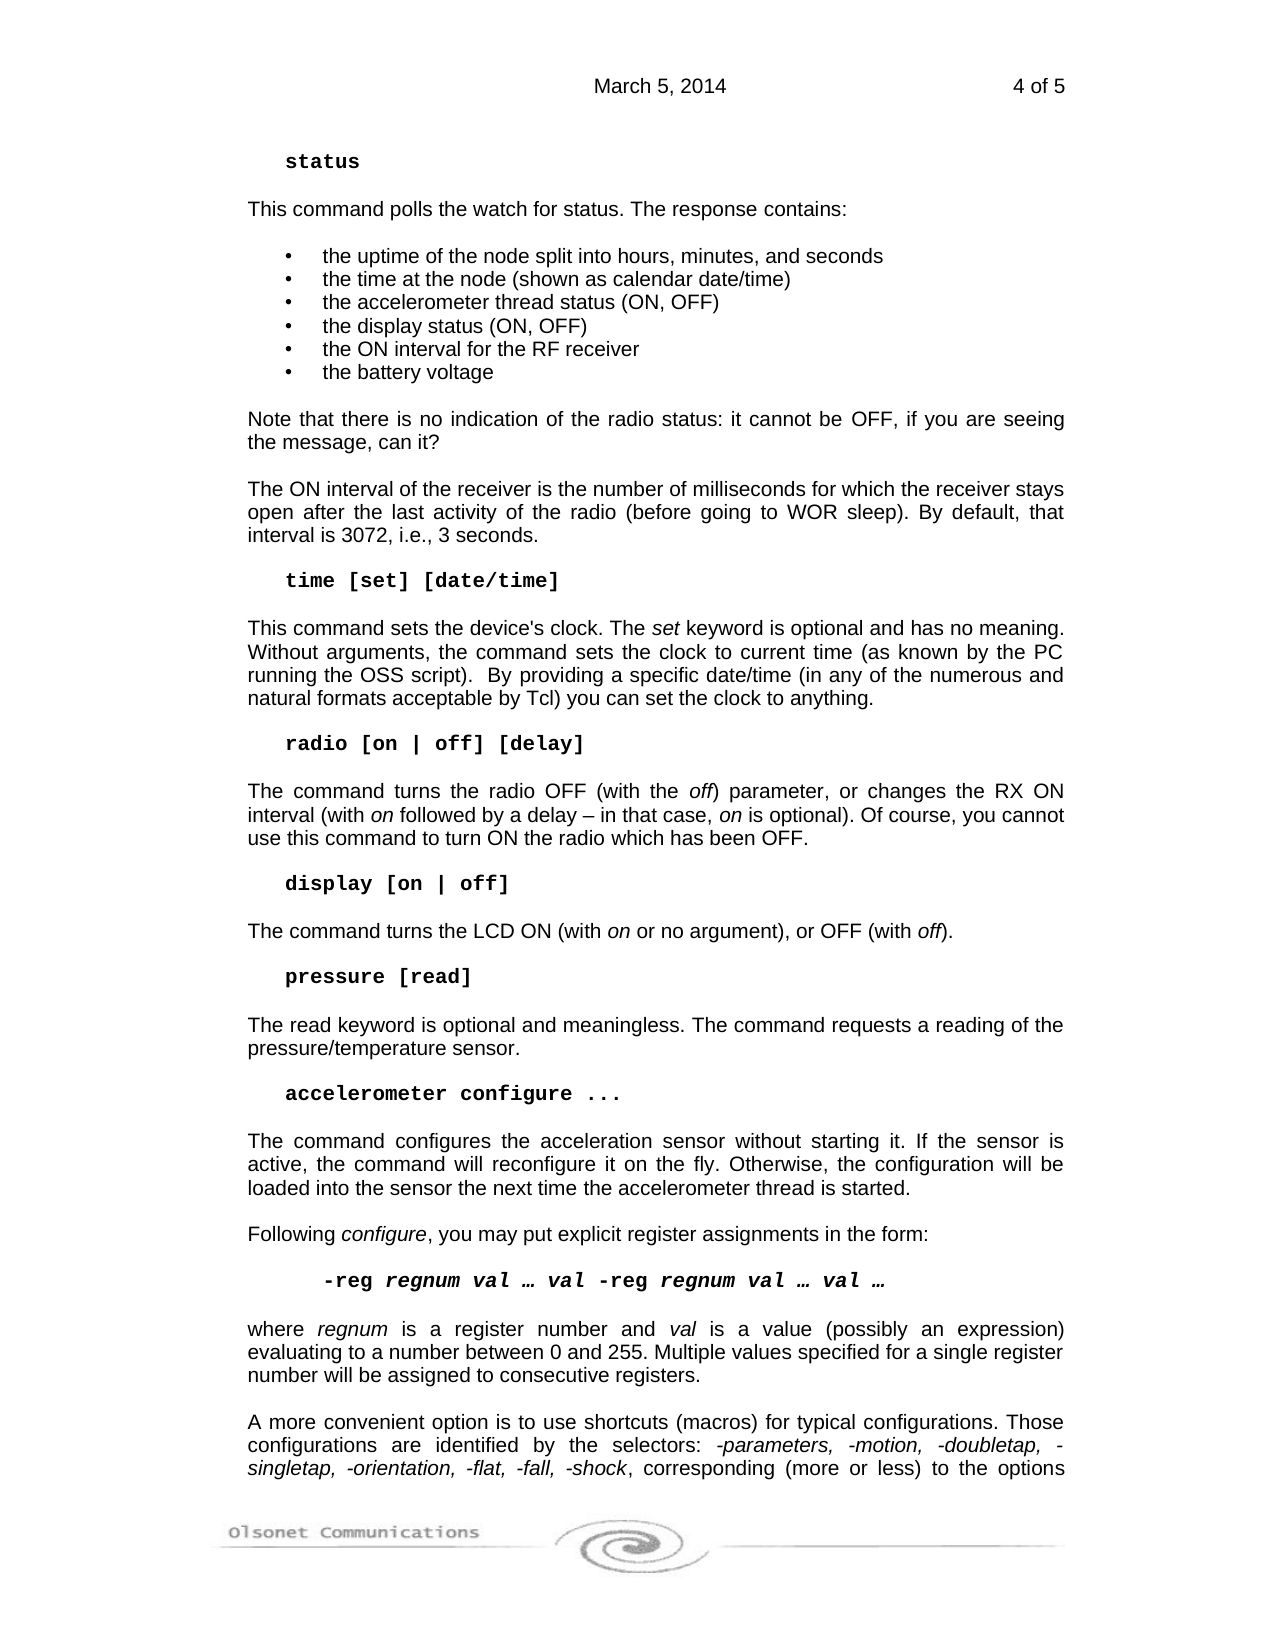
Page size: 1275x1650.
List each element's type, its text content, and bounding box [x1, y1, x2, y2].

text -reg regnum val … val -reg regnum val … val … [247, 1269, 1065, 1294]
picture [210, 1504, 1065, 1596]
text accelerometer configure ... [285, 1083, 1065, 1106]
list the battery voltage [285, 361, 1065, 384]
list the uptime of the node split into hours, minutes, and seconds [285, 244, 1065, 268]
text display [on | off] [285, 873, 1065, 897]
list the display status (ON, OFF) [285, 314, 1065, 338]
text The ON interval of the receiver is the number of milliseconds for which the receiver stays open after the last activity of the radio (before going to WOR sleep). By default, that interval is 3072, i.e., 3 seconds. [247, 477, 1065, 547]
text The command turns the radio OFF (with the off) parameter, or changes the RX ON interval (with on followed by a delay – in that case, on is optional). Of course, you cannot use this command to turn ON the radio which has been OFF. [247, 780, 1065, 850]
text pressure [read] [285, 966, 1065, 990]
text The read keyword is optional and meaningless. The command requests a reading of the pressure/temperature sensor. [247, 1013, 1065, 1059]
text This command sets the device's clock. The set keyword is optional and has no meaning. Without arguments, the command sets the clock to current time (as known by the PC running the OSS script). By providing a specific date/time (in any of the numerous and natural formats acceptable by Tcl) you can set the clock to anything. [247, 617, 1065, 710]
text Note that there is no indication of the radio status: it cannot be OFF, if you are seeing the message, can it? [247, 407, 1065, 454]
text where regnum is a register number and val is a value (possibly an expression) evaluating to a number between 0 and 255. Multiple values specified for a single register number will be assigned to consecutive registers. [247, 1317, 1065, 1387]
text Following configure, you may put explicit register assignments in the form: [247, 1223, 1065, 1246]
text status [285, 151, 1065, 174]
text This command polls the watch for status. The response contains: [247, 198, 1065, 221]
list the time at the node (shown as calendar date/time) [285, 268, 1065, 291]
text A more convenient option is to use shortcuts (macros) for typical configurations. Those configurations are identified by the selectors: -parameters, -motion, -doubletap, -singletap, -orientation, -flat, -fall, -shock, corresponding (more or less) to the options [247, 1410, 1065, 1480]
text radio [on | off] [delay] [285, 733, 1065, 757]
text time [set] [date/time] [285, 570, 1065, 594]
text The command turns the LCD ON (with on or no argument), or OFF (with off). [247, 920, 1065, 943]
list the ON interval for the RF receiver [285, 338, 1065, 361]
text The command configures the acceleration sensor without starting it. If the sensor is active, the command will reconfigure it on the fly. Otherwise, the configuration will be loaded into the sensor the next time the accelerometer thread is started. [247, 1130, 1065, 1199]
list the accelerometer thread status (ON, OFF) [285, 291, 1065, 314]
